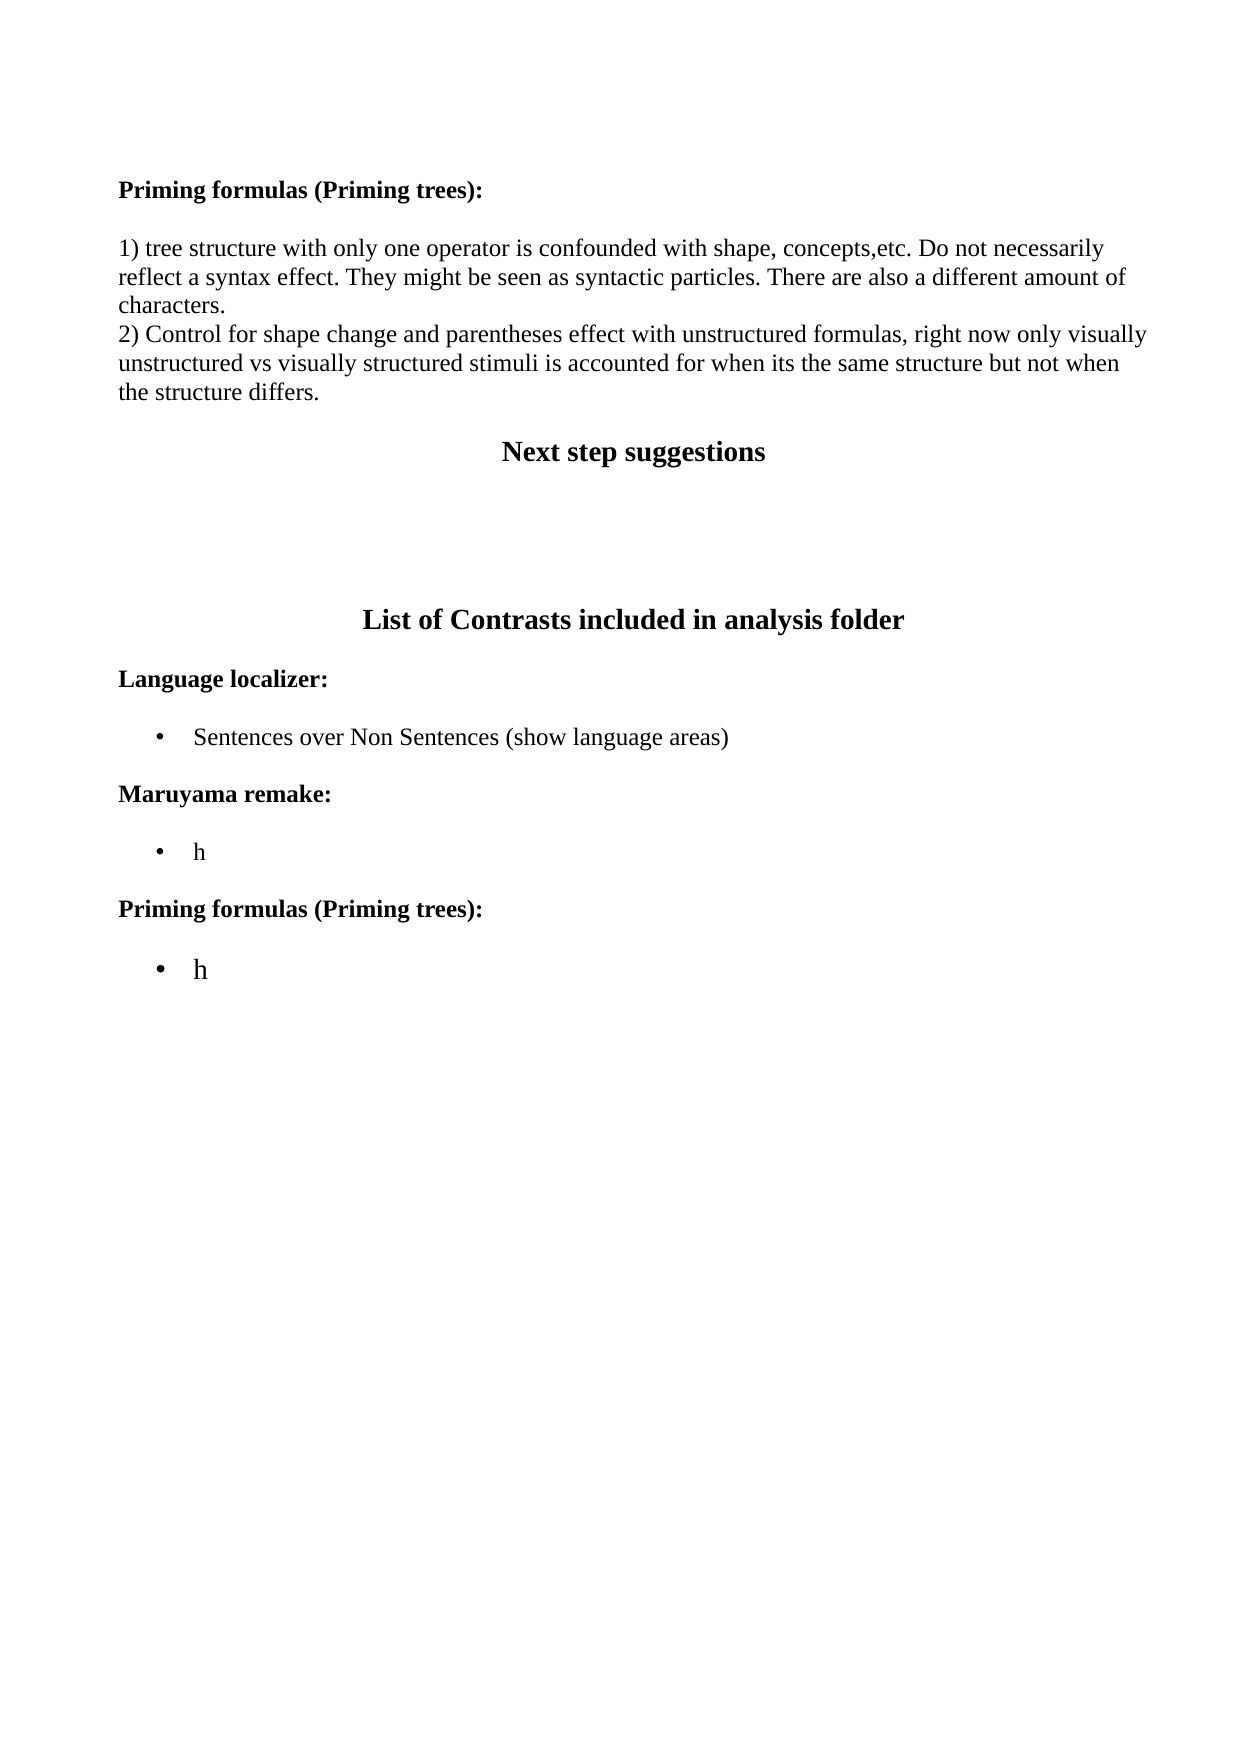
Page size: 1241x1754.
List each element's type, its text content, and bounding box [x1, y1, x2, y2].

text Next step suggestions [118, 434, 1149, 468]
text Priming formulas (Priming trees): [118, 894, 1149, 923]
list h [156, 837, 1149, 866]
text 2) Control for shape change and parentheses effect with unstructured formulas, right now only visually unstructured vs visually structured stimuli is accounted for when its the same structure but not when the structure differs. [118, 319, 1149, 406]
text List of Contrasts included in analysis folder [118, 602, 1149, 636]
text 1) tree structure with only one operator is confounded with shape, concepts,etc. Do not necessarily reflect a syntax effect. They might be seen as syntactic particles. There are also a different amount of characters. [118, 233, 1149, 319]
list Sentences over Non Sentences (show language areas) [156, 722, 1149, 751]
text Priming formulas (Priming trees): [118, 176, 1149, 204]
list h [156, 952, 1149, 986]
text Maruyama remake: [118, 779, 1149, 808]
text Language localizer: [118, 664, 1149, 693]
